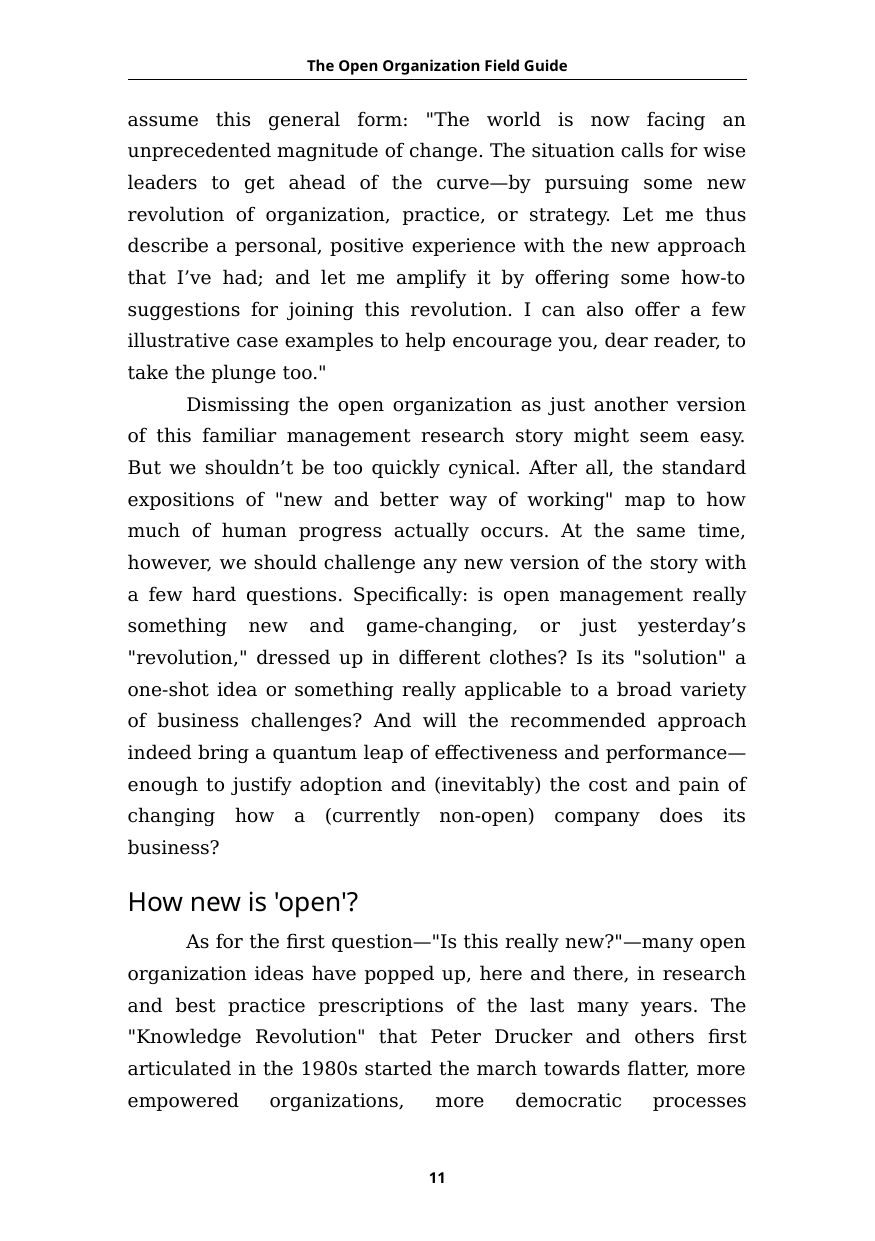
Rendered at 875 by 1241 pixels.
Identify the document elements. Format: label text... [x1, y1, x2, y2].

text As for the first question—"Is this really new?"—many open organization ideas have popped up, here and there, in research and best practice prescriptions of the last many years. The "Knowledge Revolution" that Peter Drucker and others first articulated in the 1980s started the march towards flatter, more empowered organizations, more democratic processes [127, 931, 747, 1112]
text assume this general form: "The world is now facing an unprecedented magnitude of change. The situation calls for wise leaders to get ahead of the curve—by pursuing some new revolution of organization, practice, or strategy. Let me thus describe a personal, positive experience with the new approach that I’ve had; and let me amplify it by offering some how-to suggestions for joining this revolution. I can also offer a few illustrative case examples to help encourage you, dear reader, to take the plunge too." [127, 108, 747, 384]
subtitle How new is 'open'? [127, 883, 747, 919]
text Dismissing the open organization as just another version of this familiar management research story might seem easy. But we shouldn’t be too quickly cynical. After all, the standard expositions of "new and better way of working" map to how much of human progress actually occurs. At the same time, however, we should challenge any new version of the story with a few hard questions. Specifically: is open management really something new and game-changing, or just yesterday’s "revolution," dressed up in different clothes? Is its "solution" a one-shot idea or something really applicable to a broad variety of business challenges? And will the recommended approach indeed bring a quantum leap of effectiveness and performance—enough to justify adoption and (inevitably) the cost and pain of changing how a (currently non-open) company does its business? [127, 393, 747, 859]
